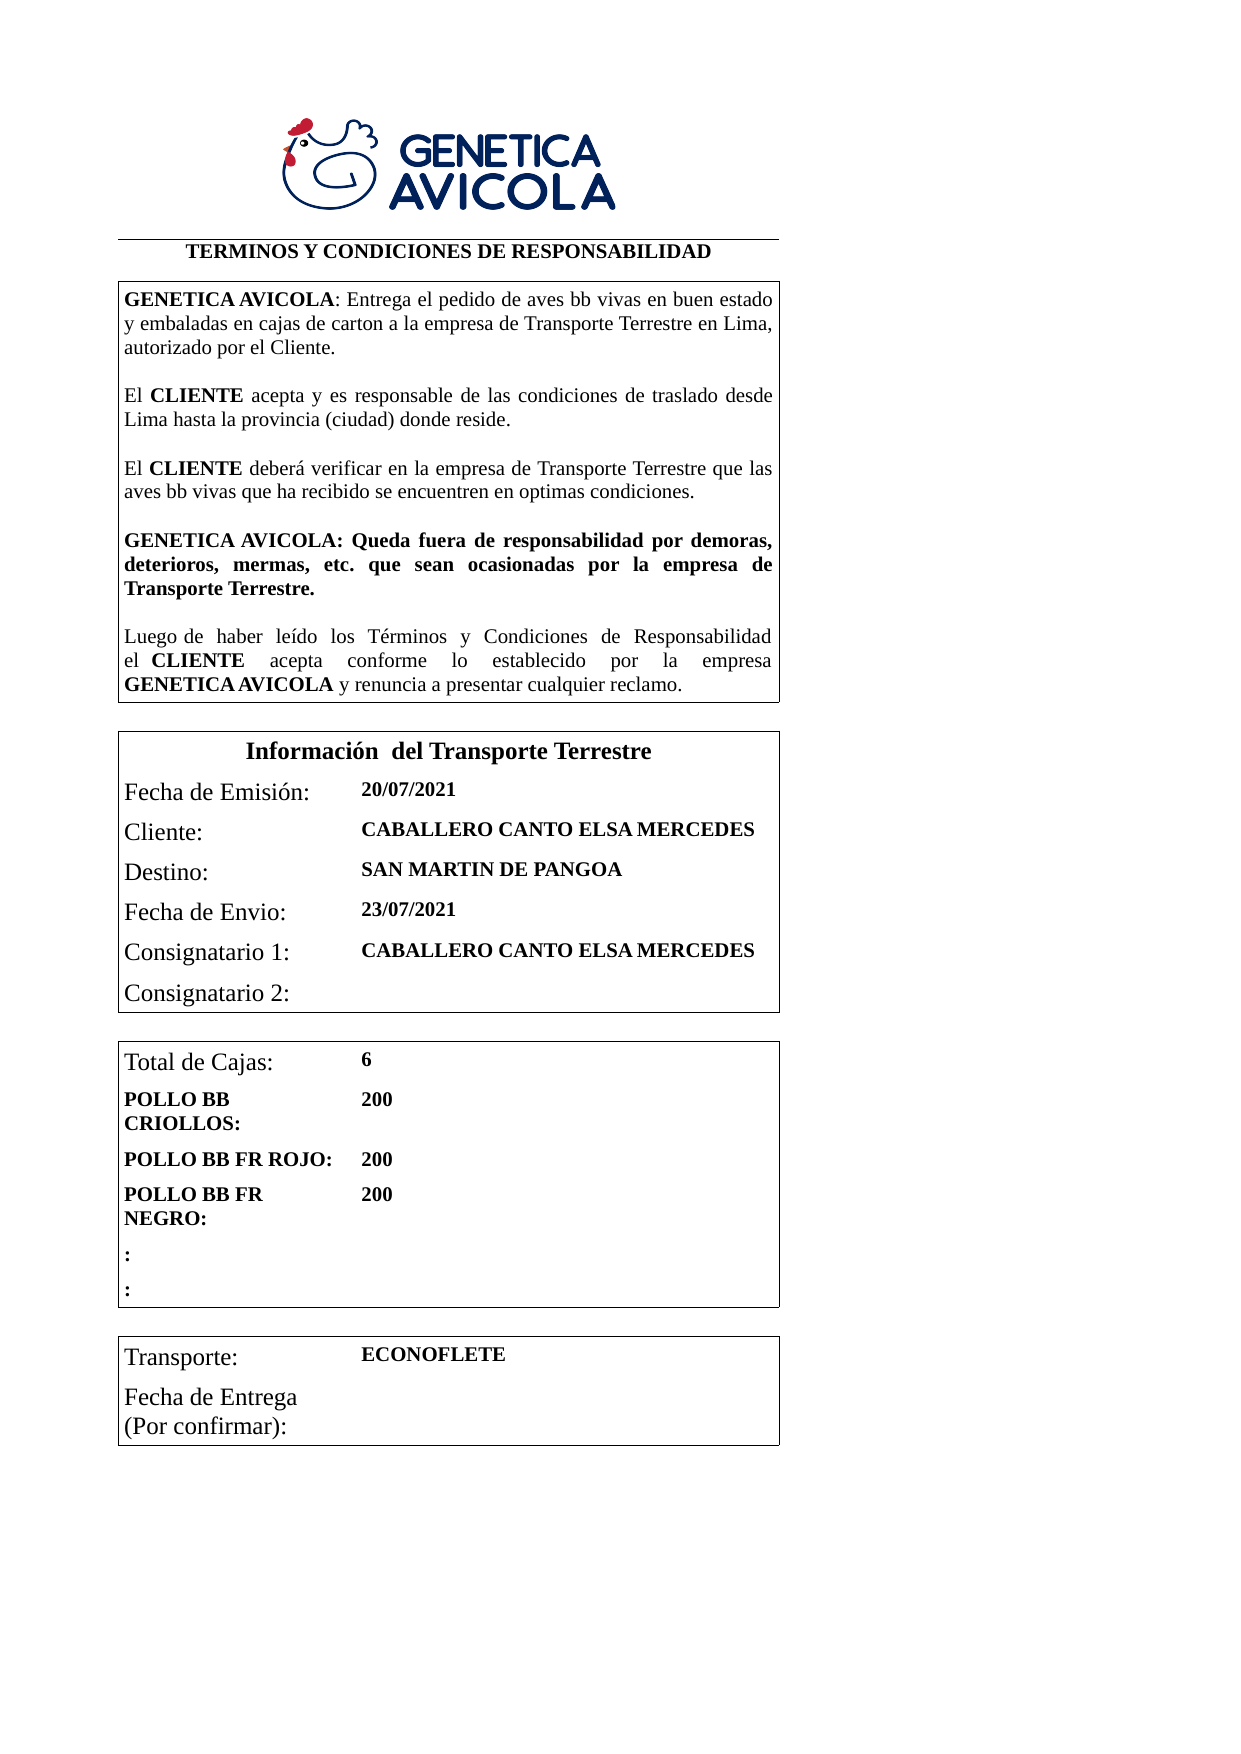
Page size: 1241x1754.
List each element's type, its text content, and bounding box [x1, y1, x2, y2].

table_cell Cliente: [119, 811, 356, 851]
table_cell Consignatario 1: [119, 932, 356, 972]
table_cell : [119, 1236, 356, 1272]
table_cell SAN MARTIN DE PANGOA [356, 851, 779, 892]
table_cell 20/07/2021 [356, 771, 779, 811]
table_cell Total de Cajas: [119, 1042, 356, 1081]
table_cell [356, 1013, 779, 1041]
table_cell CABALLERO CANTO ELSA MERCEDES [356, 932, 779, 972]
table_header Información del Transporte Terrestre [119, 732, 779, 771]
table_cell Fecha de Emisión: [119, 771, 356, 811]
table_cell Consignatario 2: [119, 972, 356, 1012]
table_cell 200 [356, 1176, 779, 1236]
table_cell [356, 1236, 779, 1272]
table_cell 23/07/2021 [356, 892, 779, 932]
table_cell : [119, 1272, 356, 1307]
table_cell 6 [356, 1042, 779, 1081]
table_cell 200 [356, 1141, 779, 1176]
picture [282, 118, 616, 210]
table_cell [118, 1308, 356, 1336]
table_cell [356, 972, 779, 1012]
table_cell Fecha de Entrega (Por confirmar): [119, 1376, 356, 1445]
table_cell [118, 1013, 356, 1041]
table_cell POLLO BB FR NEGRO: [119, 1176, 356, 1236]
table_cell GENETICA AVICOLA: Entrega el pedido de aves bb vivas en buen estado y embaladas en cajas de carton a la empresa de Transporte Terrestre en Lima, autorizado por el Cliente. El CLIENTE acepta y es responsable de las condiciones de traslado desde Lima hasta la provincia (ciudad) donde reside. El CLIENTE deberá verificar en la empresa de Transporte Terrestre que las aves bb vivas que ha recibido se encuentren en optimas condiciones. GENETICA AVICOLA: Queda fuera de responsabilidad por demoras, deterioros, mermas, etc. que sean ocasionadas por la empresa de Transporte Terrestre. Luego de haber leído los Términos y Condiciones de Responsabilidad el CLIENTE acepta conforme lo establecido por la empresa GENETICA AVICOLA y renuncia a presentar cualquier reclamo. [119, 282, 779, 702]
table_cell POLLO BB FR ROJO: [119, 1141, 356, 1176]
table_cell [356, 1376, 779, 1445]
table_cell [356, 1272, 779, 1307]
table_header TERMINOS Y CONDICIONES DE RESPONSABILIDAD [118, 240, 779, 281]
table_cell Destino: [119, 851, 356, 892]
table_cell [356, 1308, 779, 1336]
table_cell 200 [356, 1081, 779, 1141]
table_cell CABALLERO CANTO ELSA MERCEDES [356, 811, 779, 851]
table_cell POLLO BB CRIOLLOS: [119, 1081, 356, 1141]
table_cell Transporte: [119, 1337, 356, 1376]
table_cell ECONOFLETE [356, 1337, 779, 1376]
table_cell Fecha de Envio: [119, 892, 356, 932]
